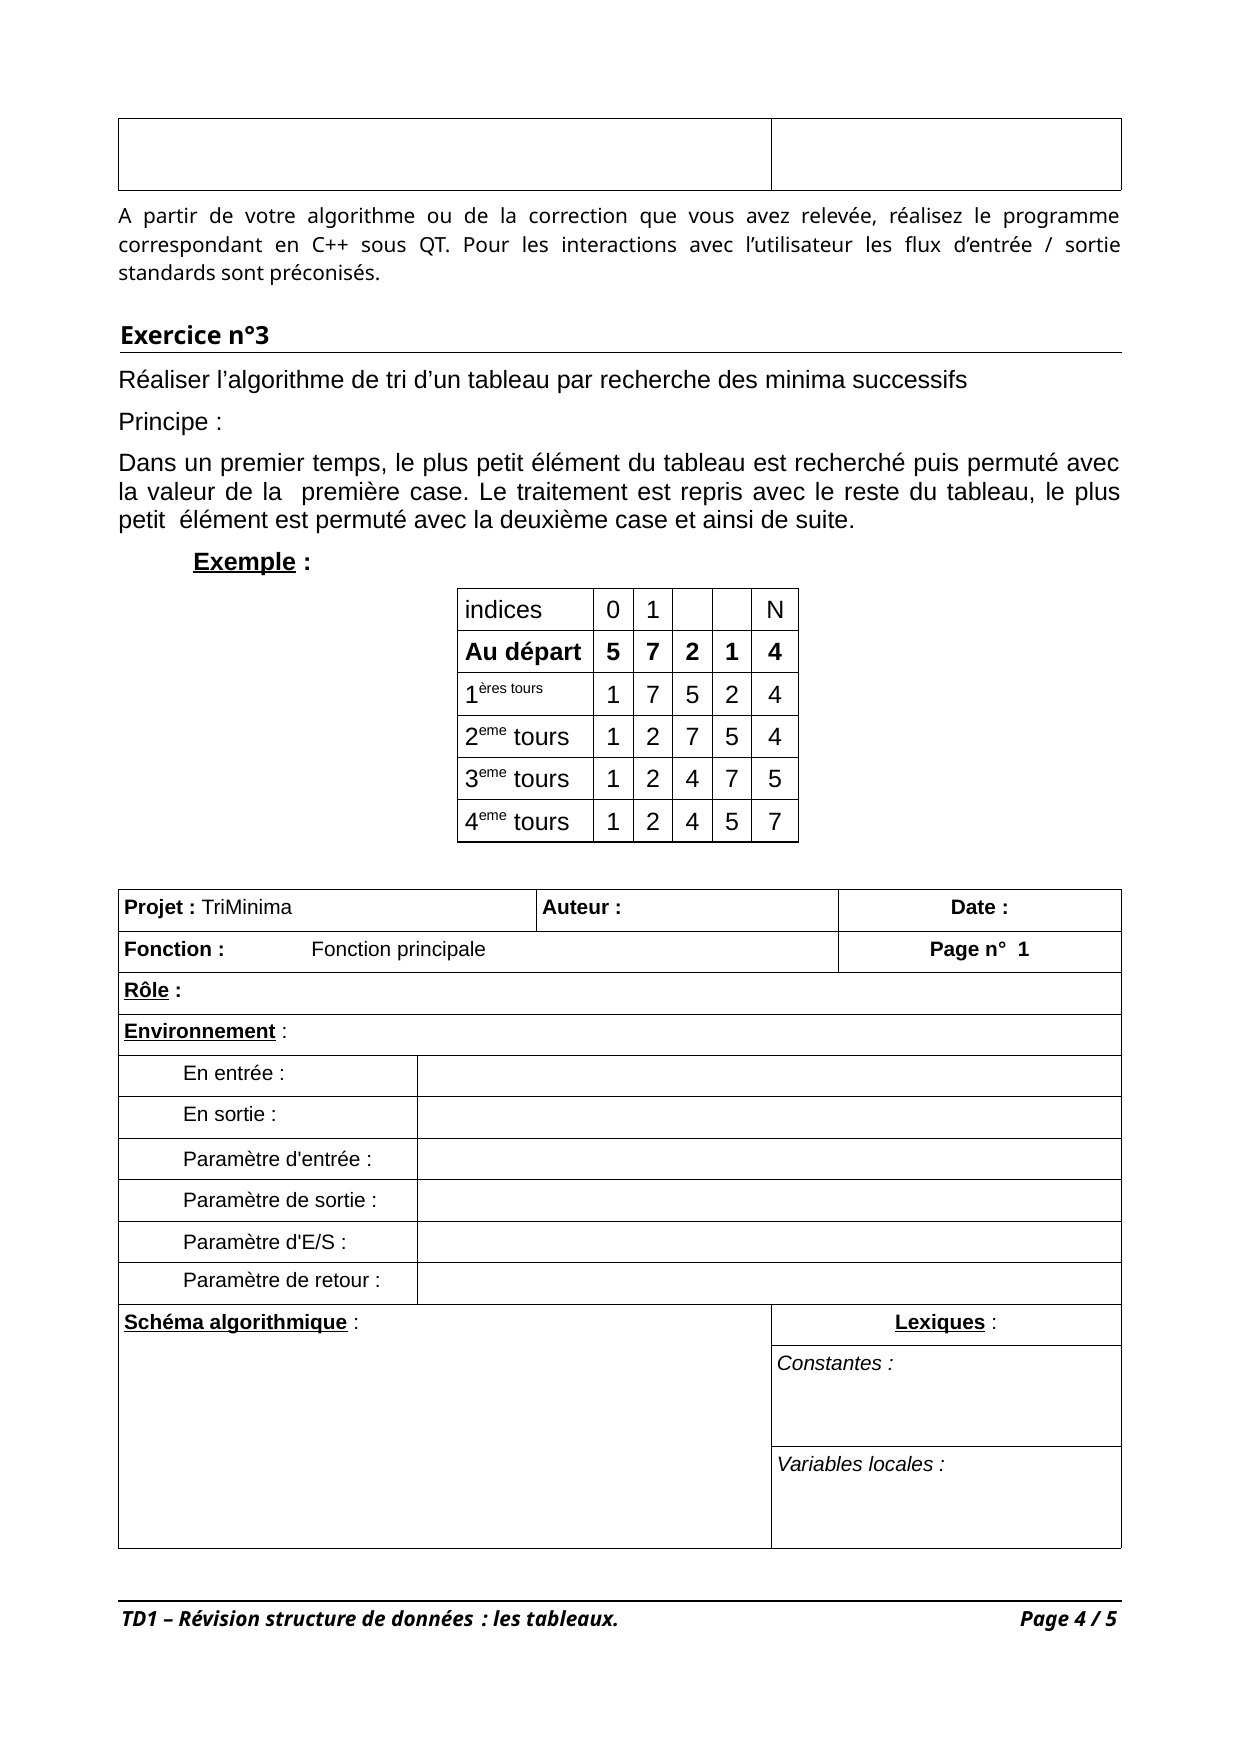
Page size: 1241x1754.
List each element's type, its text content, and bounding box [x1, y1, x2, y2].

subtitle Exercice n°3 [120, 318, 1122, 352]
table_cell 4 [673, 800, 712, 841]
text Réaliser l’algorithme de tri d’un tableau par recherche des minima successifs [118, 365, 1122, 394]
table_cell 1 [594, 758, 633, 799]
table_cell Fonction : Fonction principale [119, 932, 838, 972]
text Principe : [118, 406, 1122, 435]
table_cell [418, 1180, 1121, 1221]
text Dans un premier temps, le plus petit élément du tableau est recherché puis permuté avec la valeur de la première case. Le traitement est repris avec le reste du tableau, le plus petit élément est permuté avec la deuxième case et ainsi de suite. [118, 448, 1122, 534]
table_header [673, 589, 712, 630]
table_cell 2 [634, 716, 672, 757]
table_cell [119, 119, 771, 189]
table_cell [418, 1139, 1121, 1179]
table_cell 2 [673, 631, 712, 672]
table_header N [752, 589, 798, 630]
table_cell 7 [752, 800, 798, 841]
table_cell 7 [673, 716, 712, 757]
table_cell 7 [713, 758, 751, 799]
table_cell 4 [752, 631, 798, 672]
table_cell Paramètre de retour : [119, 1263, 417, 1304]
table_cell 5 [752, 758, 798, 799]
table_cell [418, 1222, 1121, 1262]
table_cell [418, 1263, 1121, 1304]
table_cell Rôle : [119, 973, 1121, 1013]
table_header Date : [839, 890, 1121, 931]
table_cell Schéma algorithmique : [119, 1305, 771, 1548]
table_cell En entrée : [119, 1056, 417, 1096]
table_cell 7 [634, 631, 672, 672]
table_header [713, 589, 751, 630]
table_cell Paramètre d'E/S : [119, 1222, 417, 1262]
table_cell 4eme tours [458, 800, 593, 841]
table_header 0 [594, 589, 633, 630]
table_cell 1 [594, 673, 633, 714]
table_header Projet : TriMinima [119, 890, 536, 931]
table_cell 4 [752, 673, 798, 714]
table_cell Au départ [458, 631, 593, 672]
table_header Lexiques : [772, 1305, 1121, 1345]
table_cell 5 [713, 716, 751, 757]
table_header 1 [634, 589, 672, 630]
text A partir de votre algorithme ou de la correction que vous avez relevée, réalisez le programme correspondant en C++ sous QT. Pour les interactions avec l’utilisateur les flux d’entrée / sortie standards sont préconisés. [118, 201, 1122, 287]
table_cell Page n° 1 [839, 932, 1121, 972]
table_cell [418, 1097, 1121, 1138]
table_header indices [458, 589, 593, 630]
table_cell Constantes : [772, 1346, 1121, 1446]
table_cell 1 [594, 716, 633, 757]
table_cell En sortie : [119, 1097, 417, 1138]
table_cell 5 [594, 631, 633, 672]
table_cell 3eme tours [458, 758, 593, 799]
table_cell Environnement : [119, 1015, 1121, 1055]
table_cell 2eme tours [458, 716, 593, 757]
table_cell 2 [634, 758, 672, 799]
table_cell Paramètre de sortie : [119, 1180, 417, 1221]
table_cell 5 [673, 673, 712, 714]
table_cell [418, 1056, 1121, 1096]
table_cell 2 [634, 800, 672, 841]
table_cell 2 [713, 673, 751, 714]
table_cell 7 [634, 673, 672, 714]
table_cell 4 [673, 758, 712, 799]
text Exemple : [193, 546, 1122, 575]
table_cell 1 [713, 631, 751, 672]
table_cell 1 [594, 800, 633, 841]
table_cell 5 [713, 800, 751, 841]
table_header Auteur : [537, 890, 838, 931]
table_cell 4 [752, 716, 798, 757]
table_cell Variables locales : [772, 1447, 1121, 1548]
table_cell [772, 119, 1121, 189]
table_cell 1ères tours [458, 673, 593, 714]
table_cell Paramètre d'entrée : [119, 1139, 417, 1179]
